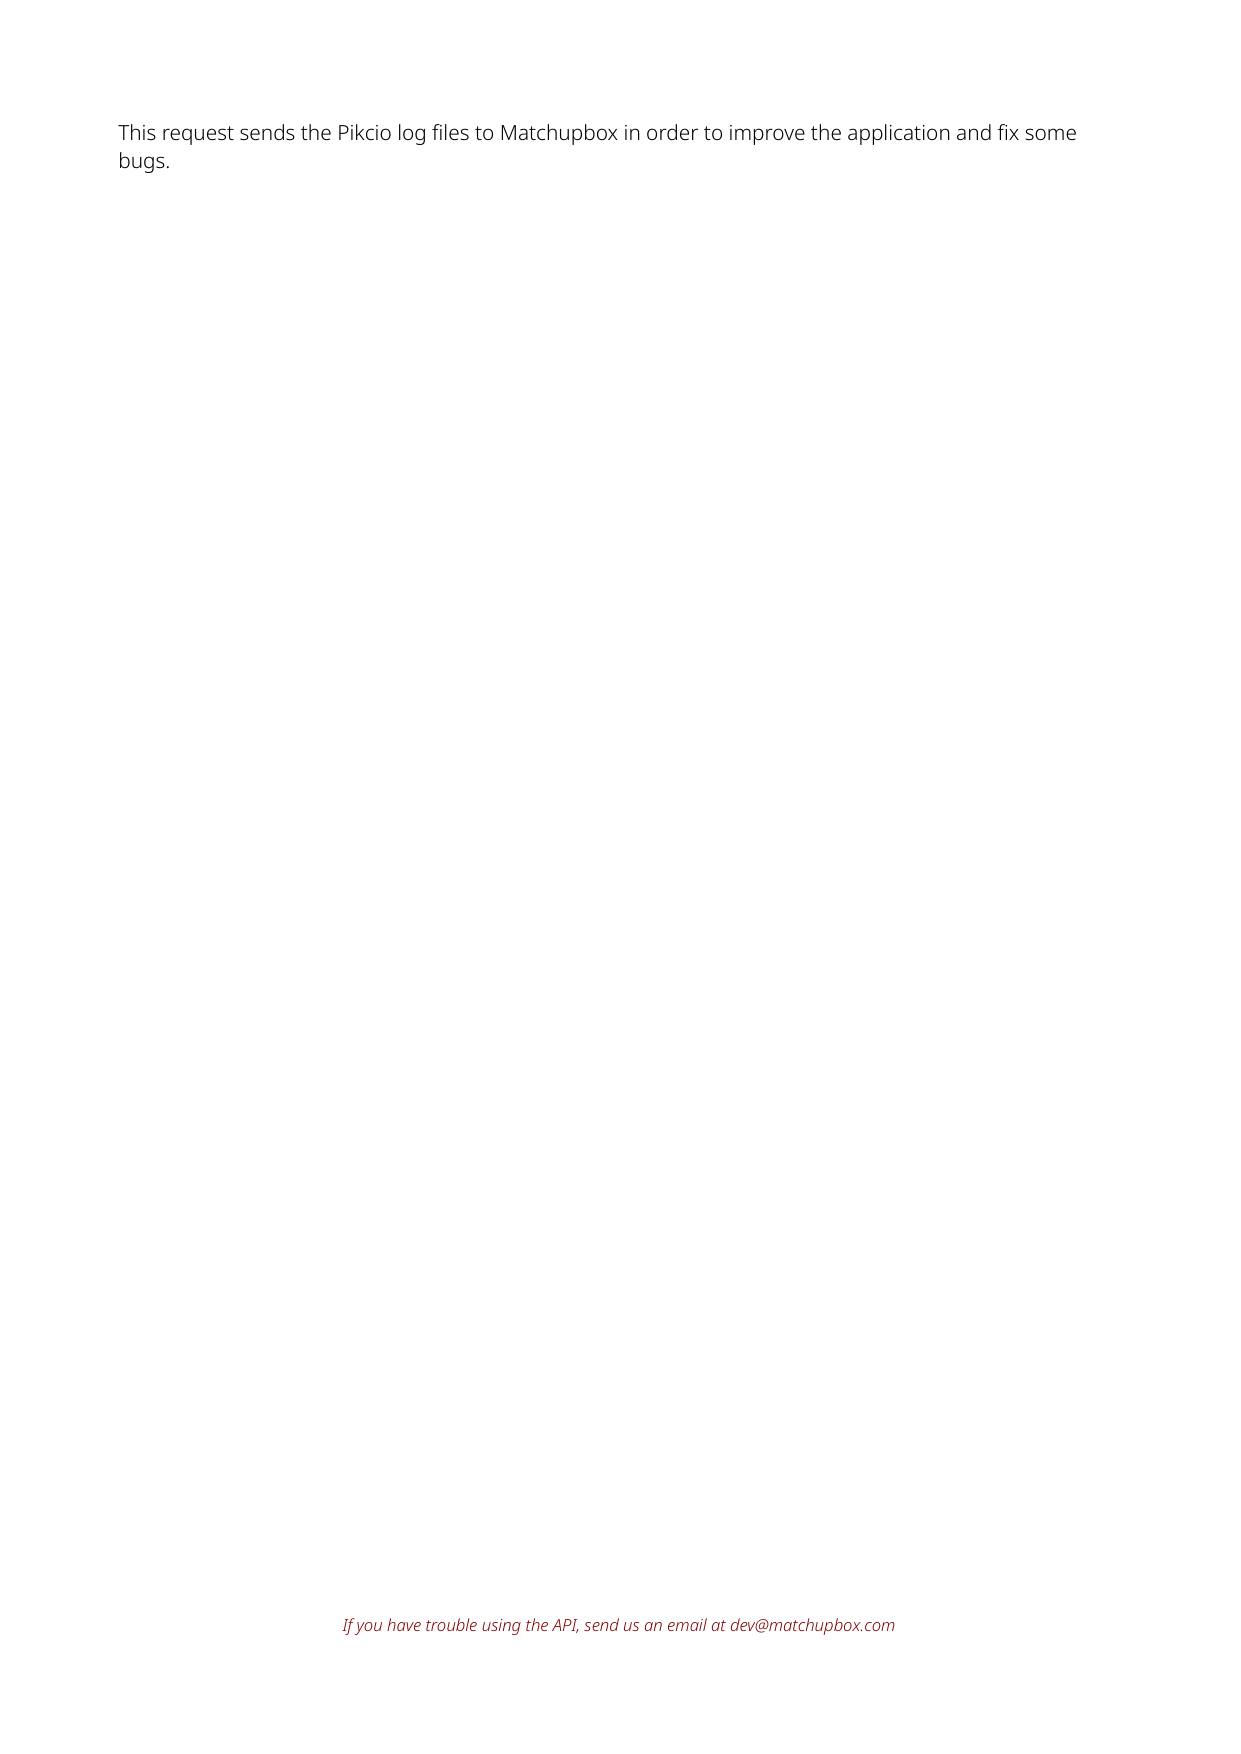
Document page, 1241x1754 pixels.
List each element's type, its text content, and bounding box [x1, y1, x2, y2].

text This request sends the Pikcio log files to Matchupbox in order to improve the application and fix some bugs. [118, 118, 1122, 175]
